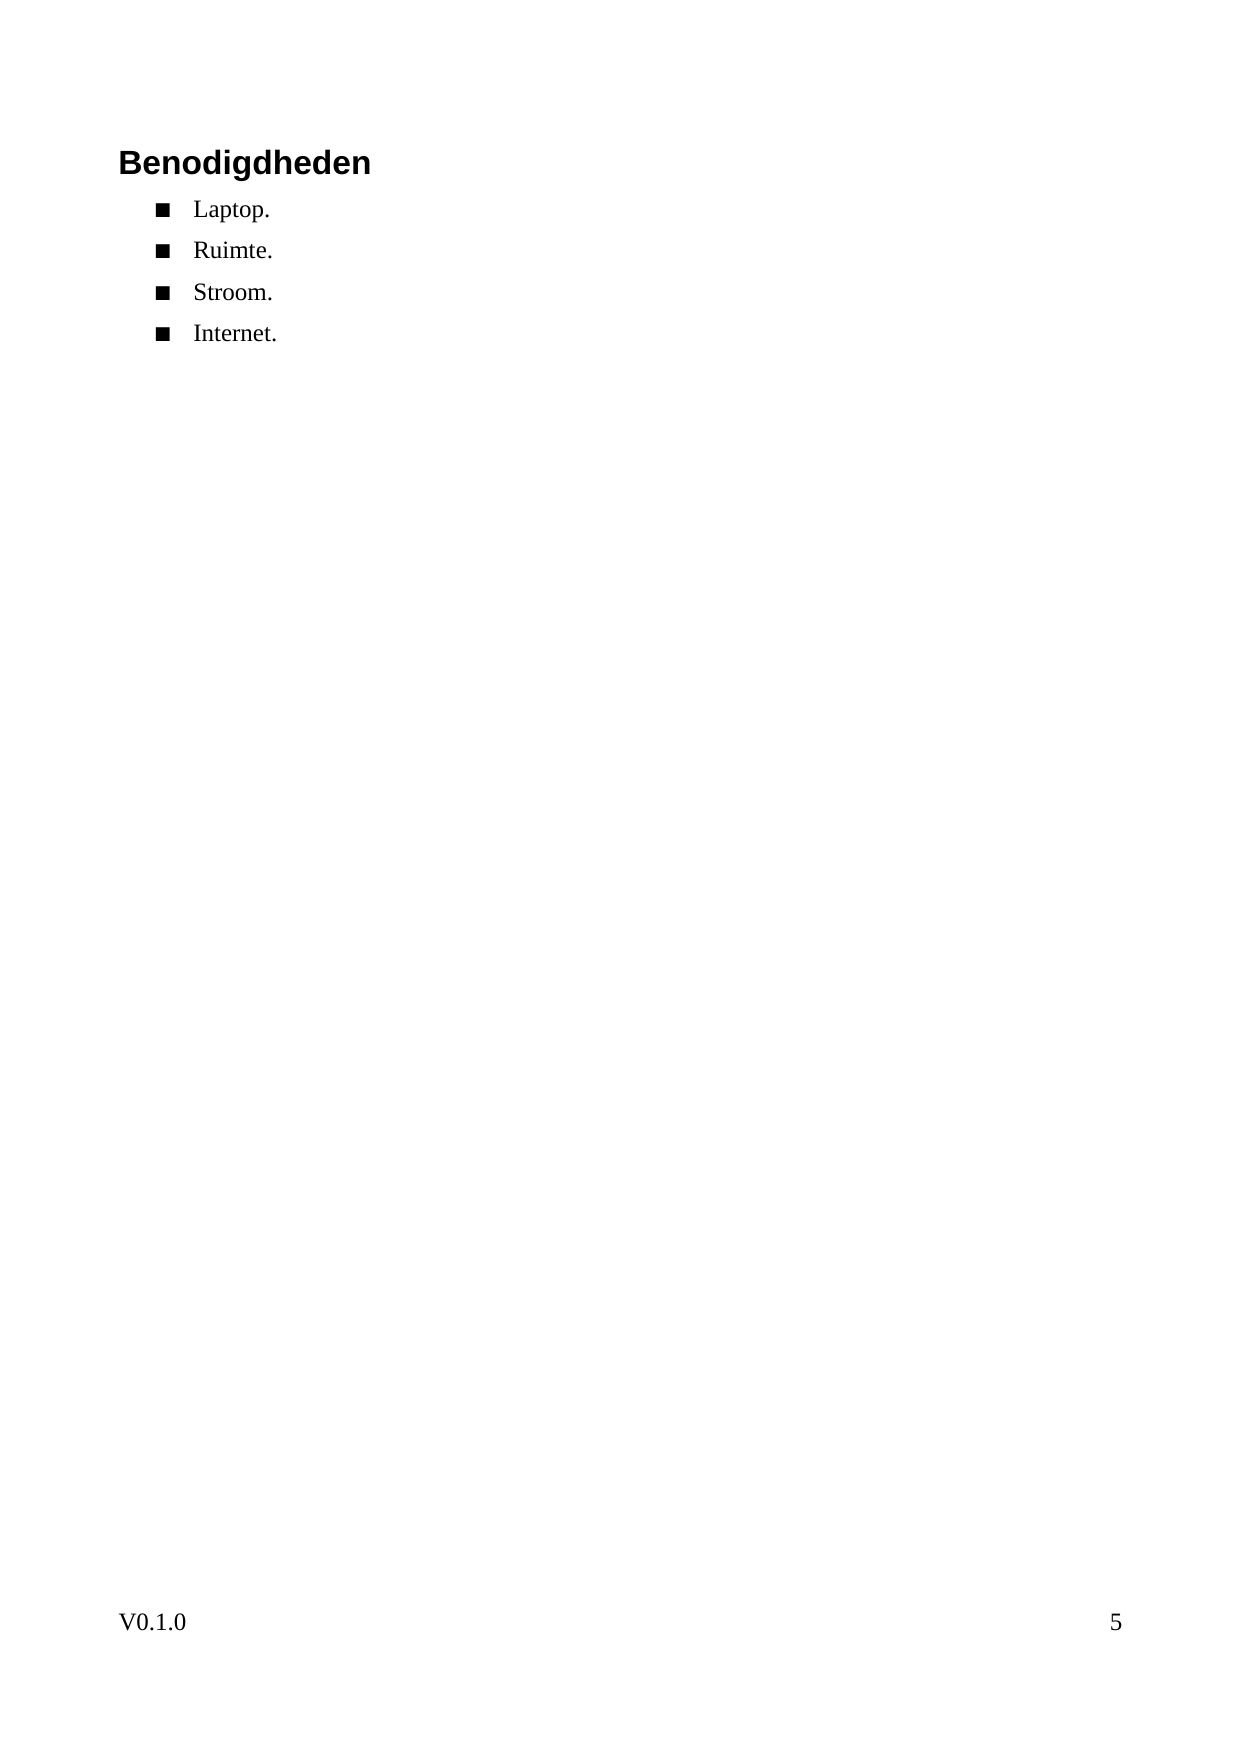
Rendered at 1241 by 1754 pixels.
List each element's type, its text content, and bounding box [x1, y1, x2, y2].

list Laptop. [156, 194, 1122, 223]
list Ruimte. [156, 236, 1122, 264]
list Internet. [156, 318, 1122, 347]
list Stroom. [156, 277, 1122, 306]
subtitle Benodigdheden [118, 143, 1122, 182]
